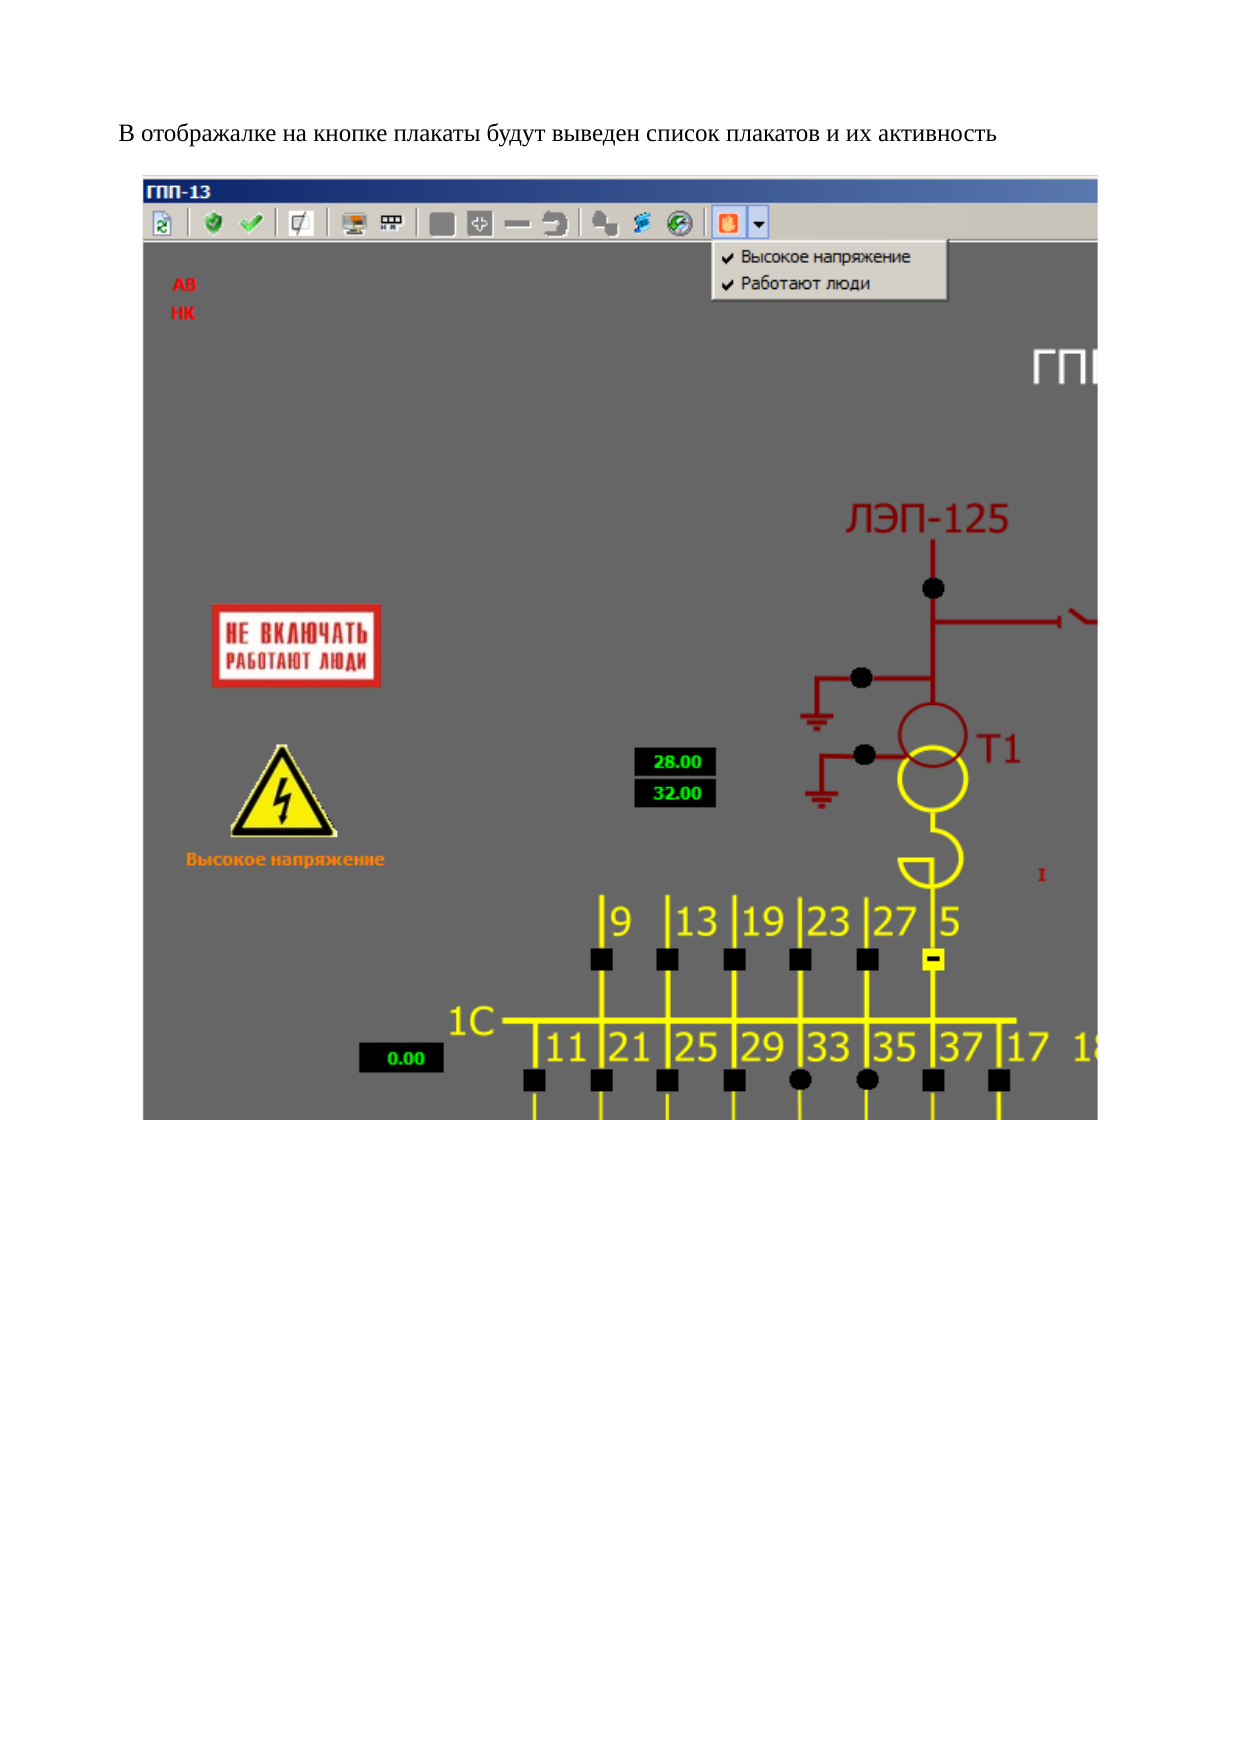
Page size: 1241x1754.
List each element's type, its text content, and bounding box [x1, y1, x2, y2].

text В отображалке на кнопке плакаты будут выведен список плакатов и их активность [118, 118, 1122, 147]
